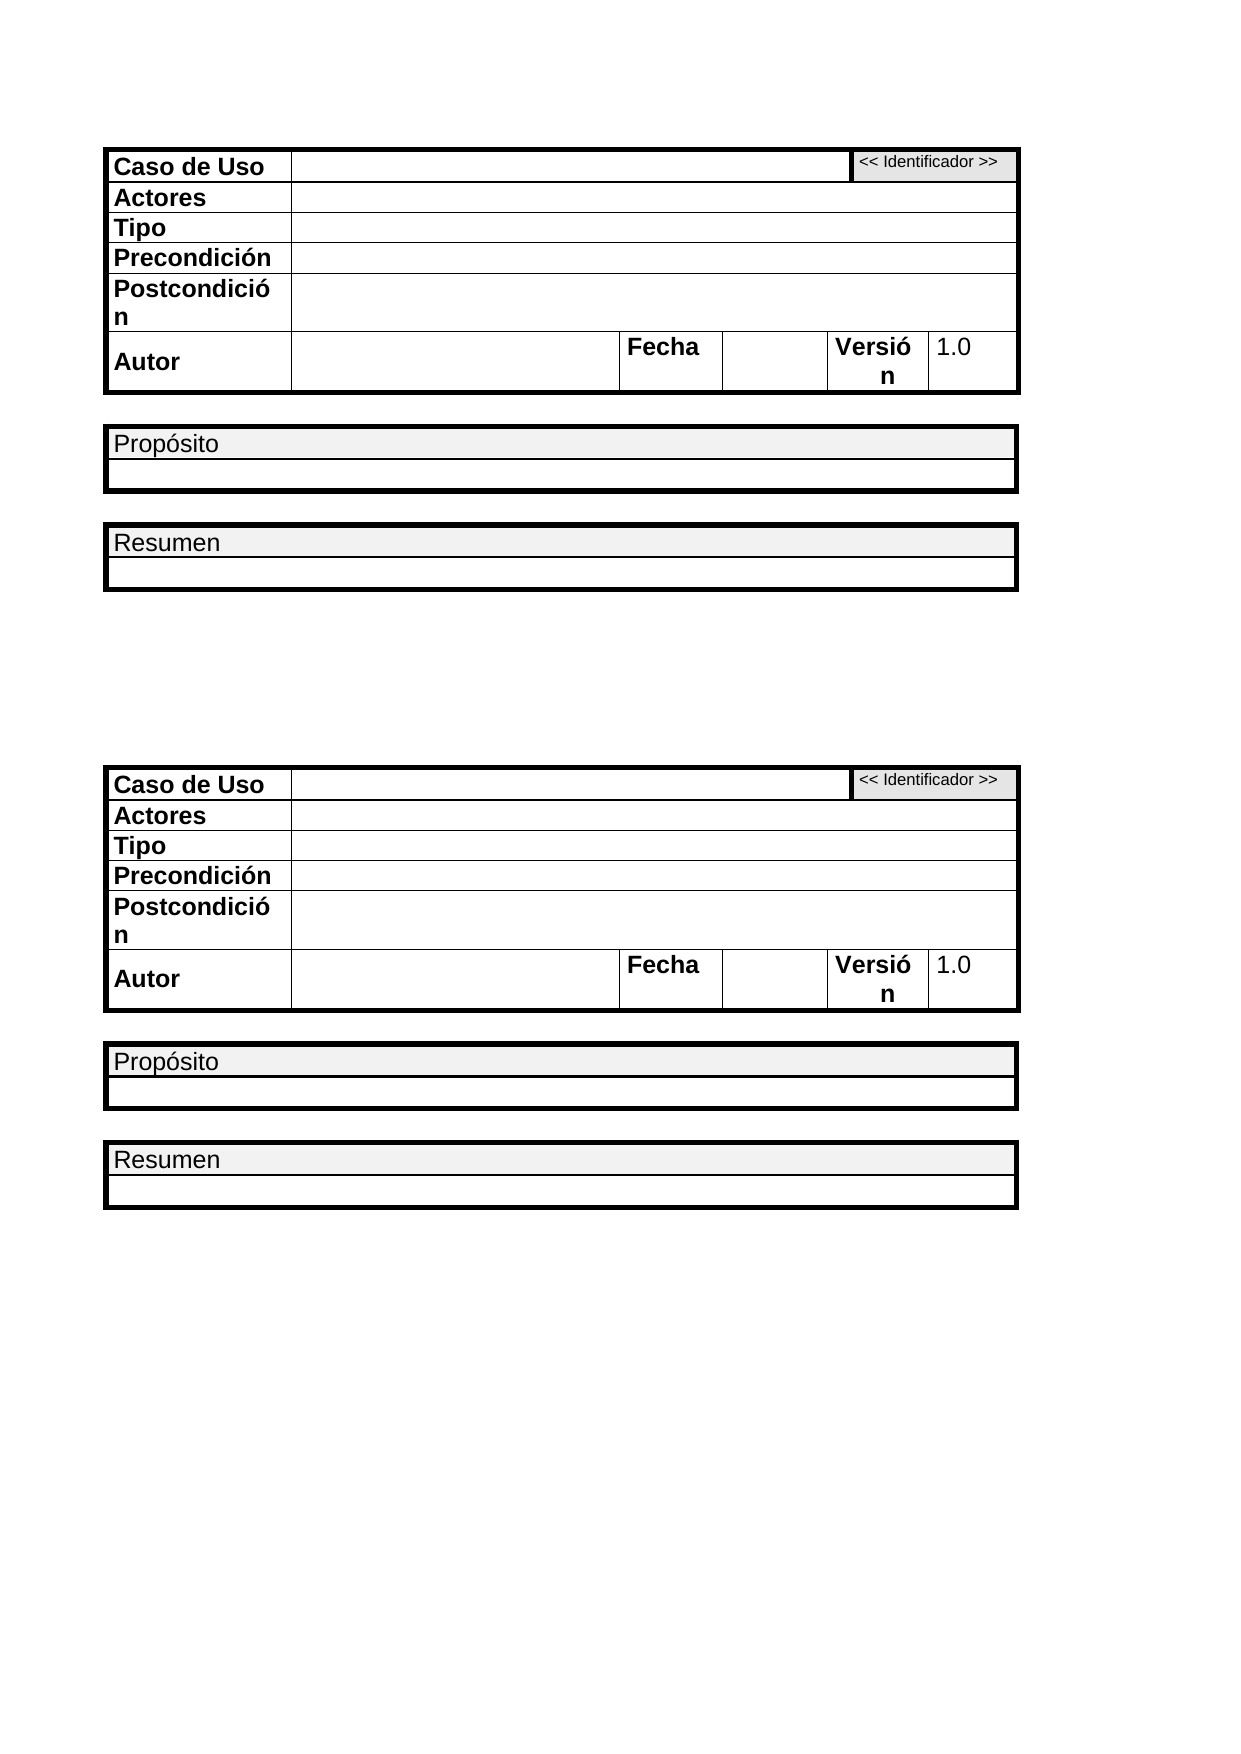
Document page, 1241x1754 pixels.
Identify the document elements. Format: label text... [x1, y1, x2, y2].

table_cell [292, 831, 1016, 860]
table_cell [109, 460, 1014, 488]
table_header Propósito [109, 1047, 1014, 1075]
table_cell Tipo [109, 831, 291, 860]
table_cell Actores [109, 801, 291, 829]
table_cell [292, 274, 1016, 331]
table_cell Autor [109, 950, 291, 1007]
table_header Resumen [109, 528, 1014, 556]
table_cell Postcondición [109, 274, 291, 331]
table_header Caso de Uso [109, 770, 291, 799]
table_cell [292, 243, 1016, 272]
table_cell 1.0 [929, 950, 1016, 1007]
table_cell Actores [109, 183, 291, 212]
table_cell [292, 801, 1016, 829]
table_cell [723, 332, 827, 389]
table_cell Postcondición [109, 891, 291, 949]
table_header Caso de Uso [109, 152, 291, 181]
table_cell [292, 213, 1016, 242]
table_cell Precondición [109, 861, 291, 890]
table_cell [109, 1176, 1014, 1205]
table_header [292, 152, 849, 181]
table_cell [292, 183, 1016, 212]
table_cell Fecha [620, 950, 722, 1007]
table_cell Versión [828, 332, 928, 389]
table_cell [292, 332, 619, 389]
table_header [292, 770, 849, 799]
table_cell Tipo [109, 213, 291, 242]
table_cell Precondición [109, 243, 291, 272]
table_cell [292, 861, 1016, 890]
table_header << Identificador >> [854, 770, 1016, 799]
table_header Resumen [109, 1145, 1014, 1174]
table_cell 1.0 [929, 332, 1016, 389]
table_cell [723, 950, 827, 1007]
table_cell [109, 1078, 1014, 1106]
table_header << Identificador >> [854, 152, 1016, 181]
table_cell [292, 891, 1016, 949]
table_cell Fecha [620, 332, 722, 389]
table_header Propósito [109, 429, 1014, 457]
table_cell Autor [109, 332, 291, 389]
table_cell [292, 950, 619, 1007]
table_cell Versión [828, 950, 928, 1007]
table_cell [109, 558, 1014, 587]
